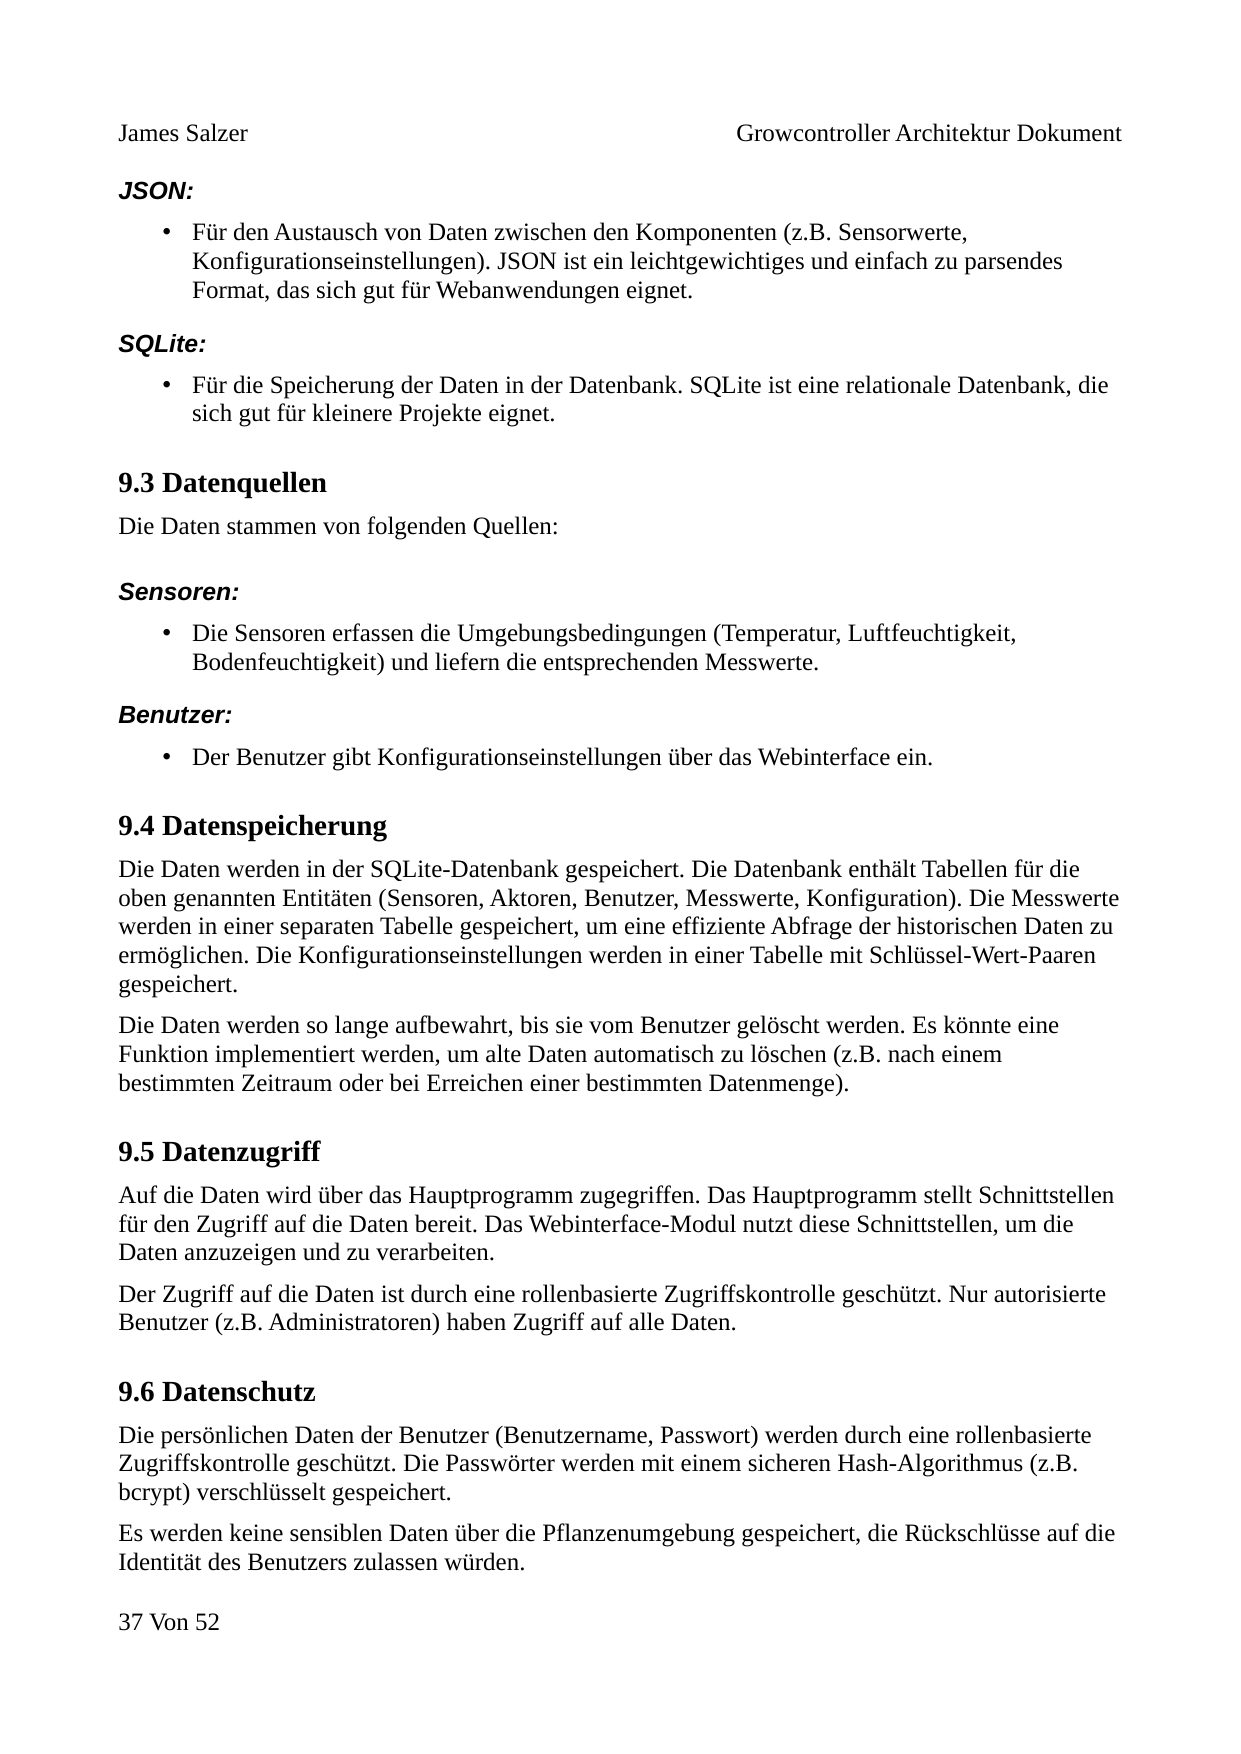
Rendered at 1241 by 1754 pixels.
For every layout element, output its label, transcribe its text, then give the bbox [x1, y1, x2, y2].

text Die persönlichen Daten der Benutzer (Benutzername, Passwort) werden durch eine rollenbasierte Zugriffskontrolle geschützt. Die Passwörter werden mit einem sicheren Hash-Algorithmus (z.B. bcrypt) verschlüsselt gespeichert. [118, 1420, 1122, 1506]
list Die Sensoren erfassen die Umgebungsbedingungen (Temperatur, Luftfeuchtigkeit, Bodenfeuchtigkeit) und liefern die entsprechenden Messwerte. [162, 618, 1122, 676]
list Für den Austausch von Daten zwischen den Komponenten (z.B. Sensorwerte, Konfigurationseinstellungen). JSON ist ein leichtgewichtiges und einfach zu parsendes Format, das sich gut für Webanwendungen eignet. [162, 217, 1122, 304]
list Der Benutzer gibt Konfigurationseinstellungen über das Webinterface ein. [162, 742, 1122, 770]
text Es werden keine sensiblen Daten über die Pflanzenumgebung gespeichert, die Rückschlüsse auf die Identität des Benutzers zulassen würden. [118, 1518, 1122, 1576]
subtitle Sensoren: [118, 577, 1122, 606]
text Die Daten stammen von folgenden Quellen: [118, 511, 1122, 539]
subtitle 9.5 Datenzugriff [118, 1134, 1122, 1167]
subtitle Benutzer: [118, 701, 1122, 729]
subtitle 9.3 Datenquellen [118, 465, 1122, 498]
subtitle 9.4 Datenspeicherung [118, 808, 1122, 841]
text Auf die Daten wird über das Hauptprogramm zugegriffen. Das Hauptprogramm stellt Schnittstellen für den Zugriff auf die Daten bereit. Das Webinterface-Modul nutzt diese Schnittstellen, um die Daten anzuzeigen und zu verarbeiten. [118, 1180, 1122, 1266]
text Der Zugriff auf die Daten ist durch eine rollenbasierte Zugriffskontrolle geschützt. Nur autorisierte Benutzer (z.B. Administratoren) haben Zugriff auf alle Daten. [118, 1279, 1122, 1336]
text Die Daten werden in der SQLite-Datenbank gespeichert. Die Datenbank enthält Tabellen für die oben genannten Entitäten (Sensoren, Aktoren, Benutzer, Messwerte, Konfiguration). Die Messwerte werden in einer separaten Tabelle gespeichert, um eine effiziente Abfrage der historischen Daten zu ermöglichen. Die Konfigurationseinstellungen werden in einer Tabelle mit Schlüssel-Wert-Paaren gespeichert. [118, 854, 1122, 998]
subtitle SQLite: [118, 329, 1122, 357]
list Für die Speicherung der Daten in der Datenbank. SQLite ist eine relationale Datenbank, die sich gut für kleinere Projekte eignet. [162, 370, 1122, 427]
text Die Daten werden so lange aufbewahrt, bis sie vom Benutzer gelöscht werden. Es könnte eine Funktion implementiert werden, um alte Daten automatisch zu löschen (z.B. nach einem bestimmten Zeitraum oder bei Erreichen einer bestimmten Datenmenge). [118, 1010, 1122, 1096]
subtitle JSON: [118, 176, 1122, 205]
subtitle 9.6 Datenschutz [118, 1374, 1122, 1407]
